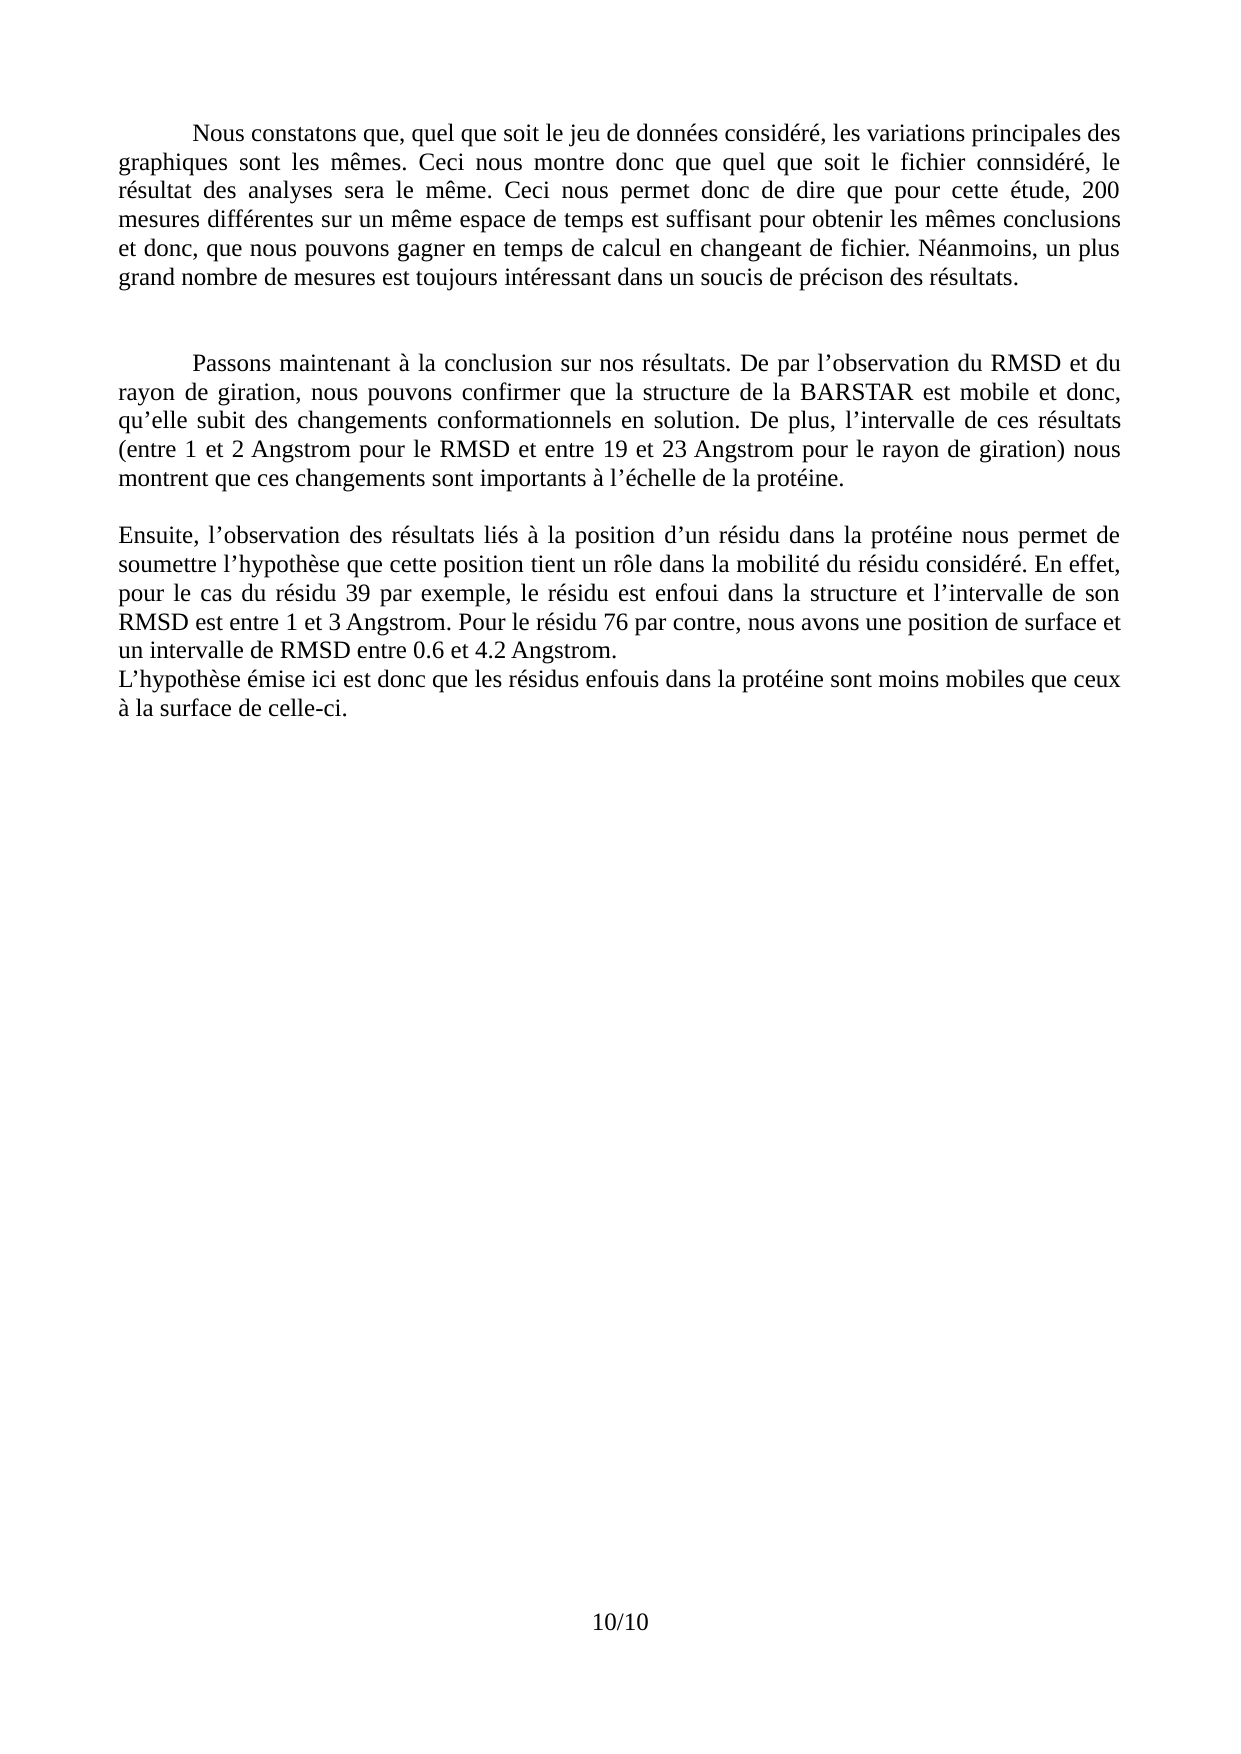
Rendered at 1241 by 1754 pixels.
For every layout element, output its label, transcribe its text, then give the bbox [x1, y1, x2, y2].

text Nous constatons que, quel que soit le jeu de données considéré, les variations principales des graphiques sont les mêmes. Ceci nous montre donc que quel que soit le fichier connsidéré, le résultat des analyses sera le même. Ceci nous permet donc de dire que pour cette étude, 200 mesures différentes sur un même espace de temps est suffisant pour obtenir les mêmes conclusions et donc, que nous pouvons gagner en temps de calcul en changeant de fichier. Néanmoins, un plus grand nombre de mesures est toujours intéressant dans un soucis de précison des résultats. [118, 118, 1122, 291]
text L’hypothèse émise ici est donc que les résidus enfouis dans la protéine sont moins mobiles que ceux à la surface de celle-ci. [118, 664, 1122, 722]
text Passons maintenant à la conclusion sur nos résultats. De par l’observation du RMSD et du rayon de giration, nous pouvons confirmer que la structure de la BARSTAR est mobile et donc, qu’elle subit des changements conformationnels en solution. De plus, l’intervalle de ces résultats (entre 1 et 2 Angstrom pour le RMSD et entre 19 et 23 Angstrom pour le rayon de giration) nous montrent que ces changements sont importants à l’échelle de la protéine. [118, 348, 1122, 492]
text Ensuite, l’observation des résultats liés à la position d’un résidu dans la protéine nous permet de soumettre l’hypothèse que cette position tient un rôle dans la mobilité du résidu considéré. En effet, pour le cas du résidu 39 par exemple, le résidu est enfoui dans la structure et l’intervalle de son RMSD est entre 1 et 3 Angstrom. Pour le résidu 76 par contre, nous avons une position de surface et un intervalle de RMSD entre 0.6 et 4.2 Angstrom. [118, 521, 1122, 664]
